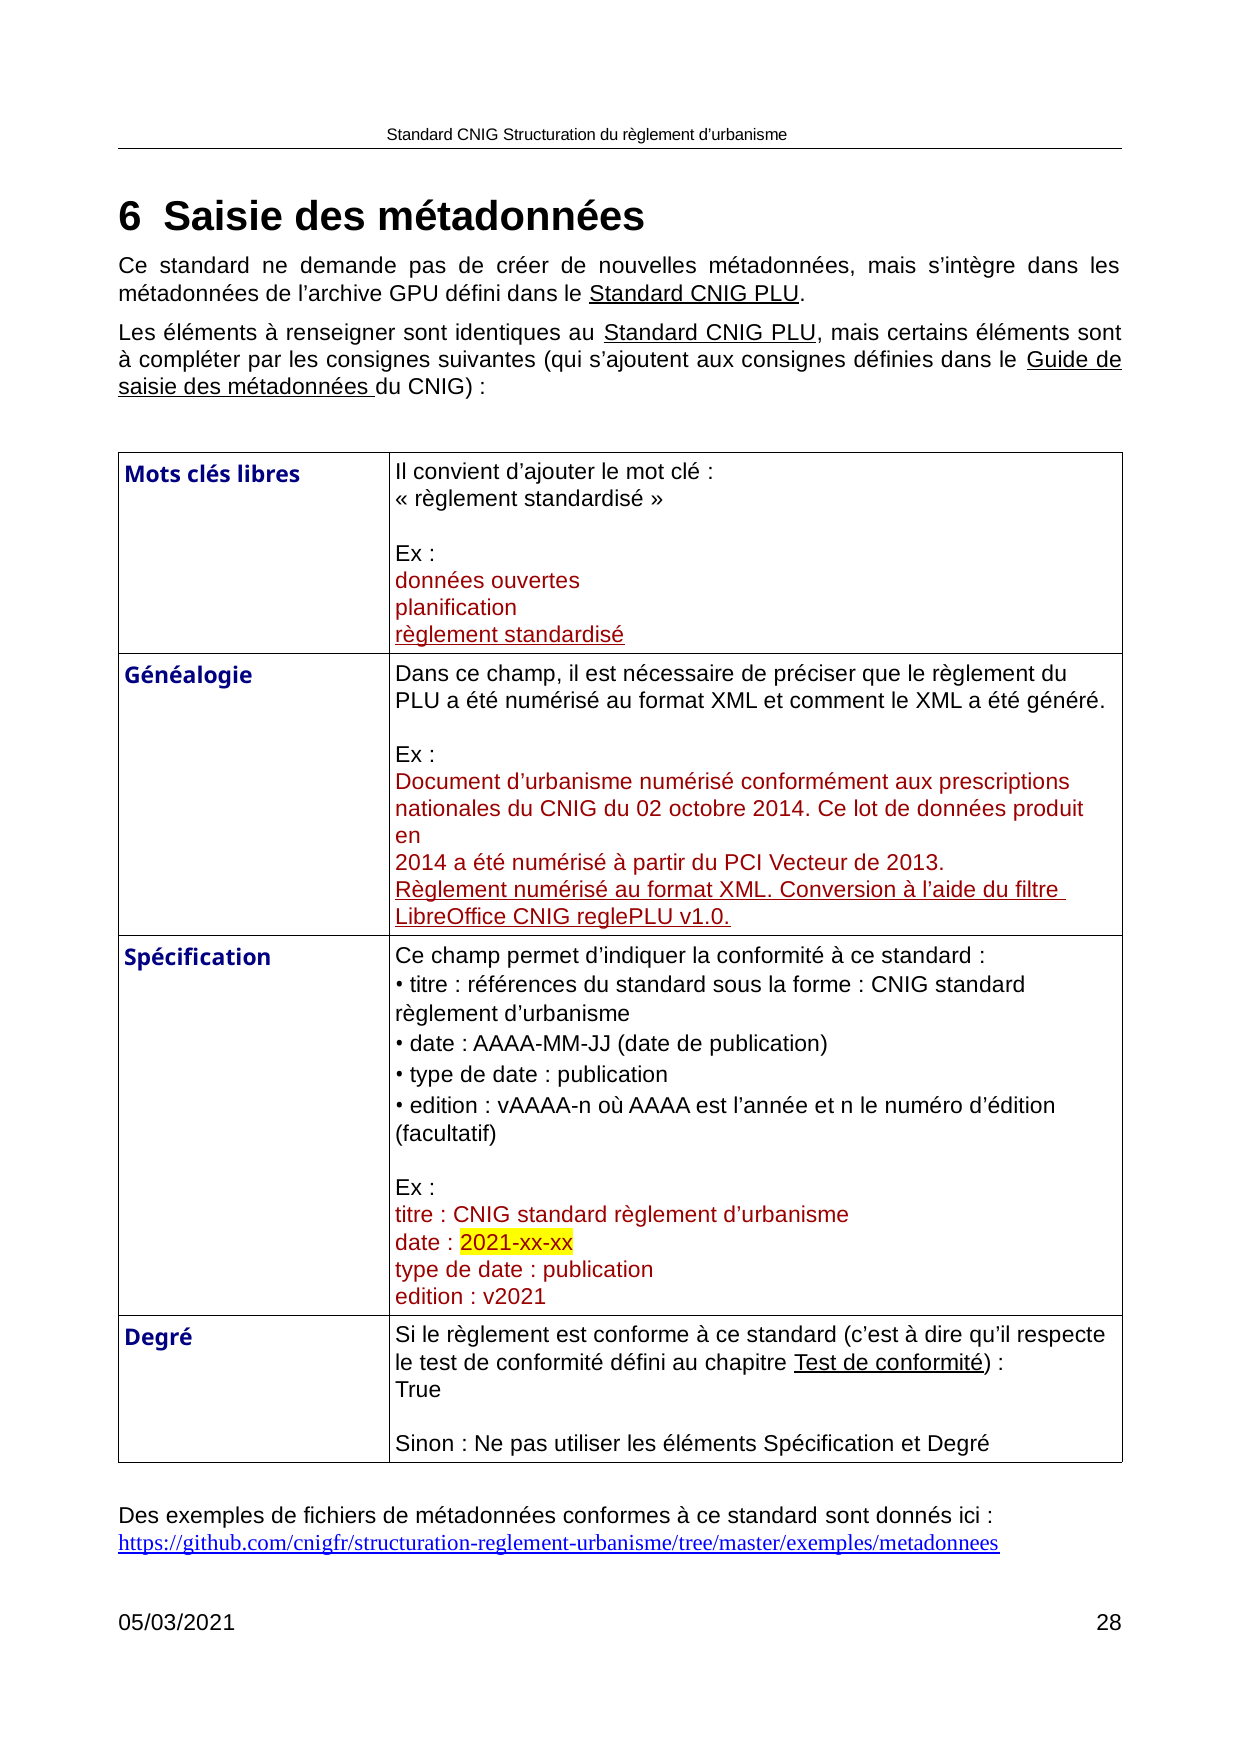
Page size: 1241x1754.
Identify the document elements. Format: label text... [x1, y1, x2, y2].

text Ce standard ne demande pas de créer de nouvelles métadonnées, mais s’intègre dans les métadonnées de l’archive GPU défini dans le Standard CNIG PLU. [118, 252, 1122, 306]
subtitle Saisie des métadonnées [118, 192, 1122, 239]
text Les éléments à renseigner sont identiques au Standard CNIG PLU, mais certains éléments sont à compléter par les consignes suivantes (qui s’ajoutent aux consignes définies dans le Guide de saisie des métadonnées du CNIG) : [118, 318, 1122, 400]
table_header Mots clés libres [119, 453, 389, 653]
table_cell Degré [119, 1316, 389, 1462]
table_header Il convient d’ajouter le mot clé : « règlement standardisé » Ex : données ouvertes planification règlement standardisé [390, 453, 1122, 653]
table_cell Généalogie [119, 654, 389, 935]
text Des exemples de fichiers de métadonnées conformes à ce standard sont donnés ici : https://github.com/cnigfr/structuration-reglement-urbanisme/tree/master/exemples/metadonnees [118, 1502, 1122, 1556]
table_cell Spécification [119, 936, 389, 1315]
table_cell Ce champ permet d’indiquer la conformité à ce standard : • titre : références du standard sous la forme : CNIG standard règlement d’urbanisme • date : AAAA-MM-JJ (date de publication) • type de date : publication • edition : vAAAA-n où AAAA est l’année et n le numéro d’édition (facultatif) Ex : titre : CNIG standard règlement d’urbanisme date : 2021-xx-xx type de date : publication edition : v2021 [390, 936, 1122, 1315]
table_cell Si le règlement est conforme à ce standard (c’est à dire qu’il respecte le test de conformité défini au chapitre Test de conformité) : True Sinon : Ne pas utiliser les éléments Spécification et Degré [390, 1316, 1122, 1462]
table_cell Dans ce champ, il est nécessaire de préciser que le règlement du PLU a été numérisé au format XML et comment le XML a été généré. Ex : Document d’urbanisme numérisé conformément aux prescriptions nationales du CNIG du 02 octobre 2014. Ce lot de données produit en 2014 a été numérisé à partir du PCI Vecteur de 2013. Règlement numérisé au format XML. Conversion à l’aide du filtre LibreOffice CNIG reglePLU v1.0. [390, 654, 1122, 935]
